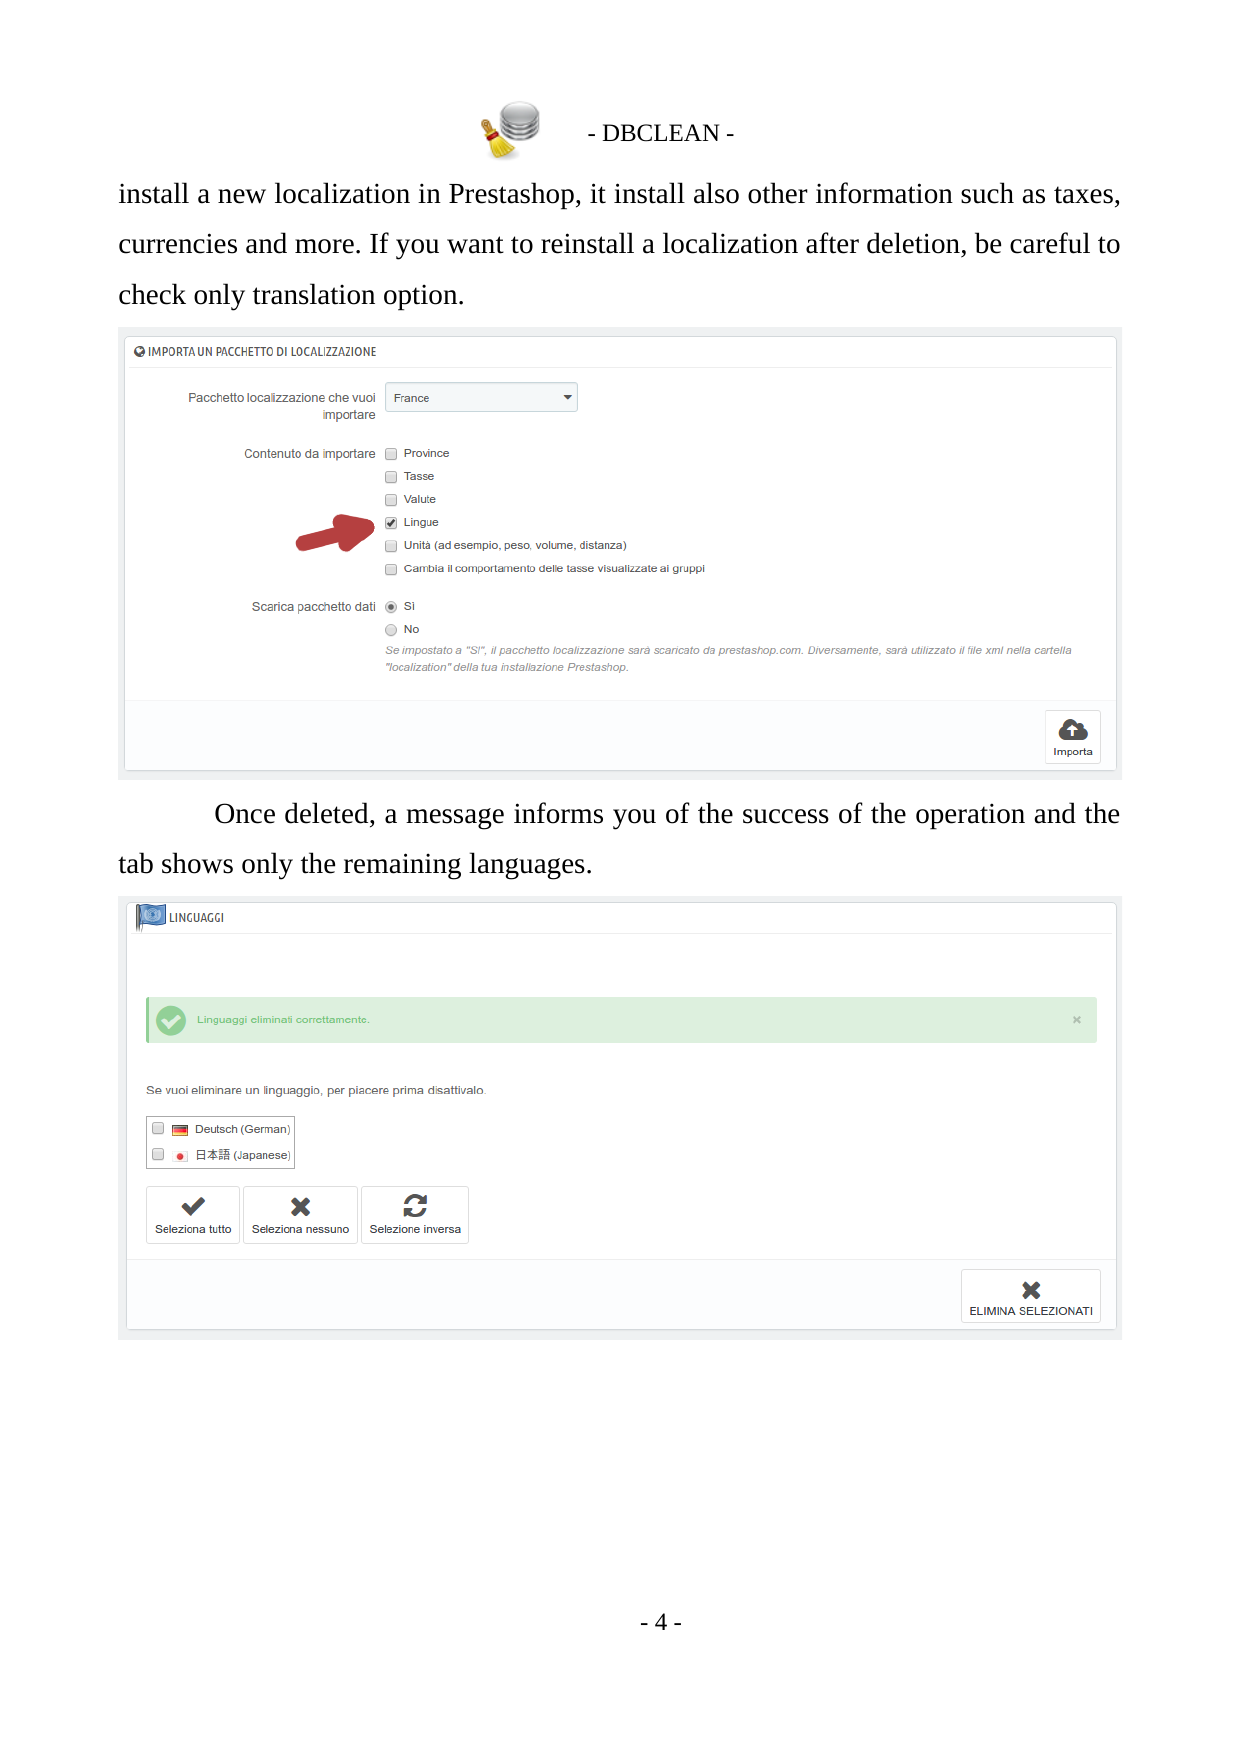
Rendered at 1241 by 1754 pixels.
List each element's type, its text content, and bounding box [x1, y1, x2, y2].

picture [471, 96, 546, 171]
picture [118, 327, 1123, 780]
text Once deleted, a message informs you of the success of the operation and the tab shows only the remaining languages. [118, 780, 1122, 880]
picture [118, 896, 1123, 1340]
text install a new localization in Prestashop, it install also other information such as taxes, currencies and more. If you want to reinstall a localization after deletion, be careful to check only translation option. [118, 176, 1122, 311]
